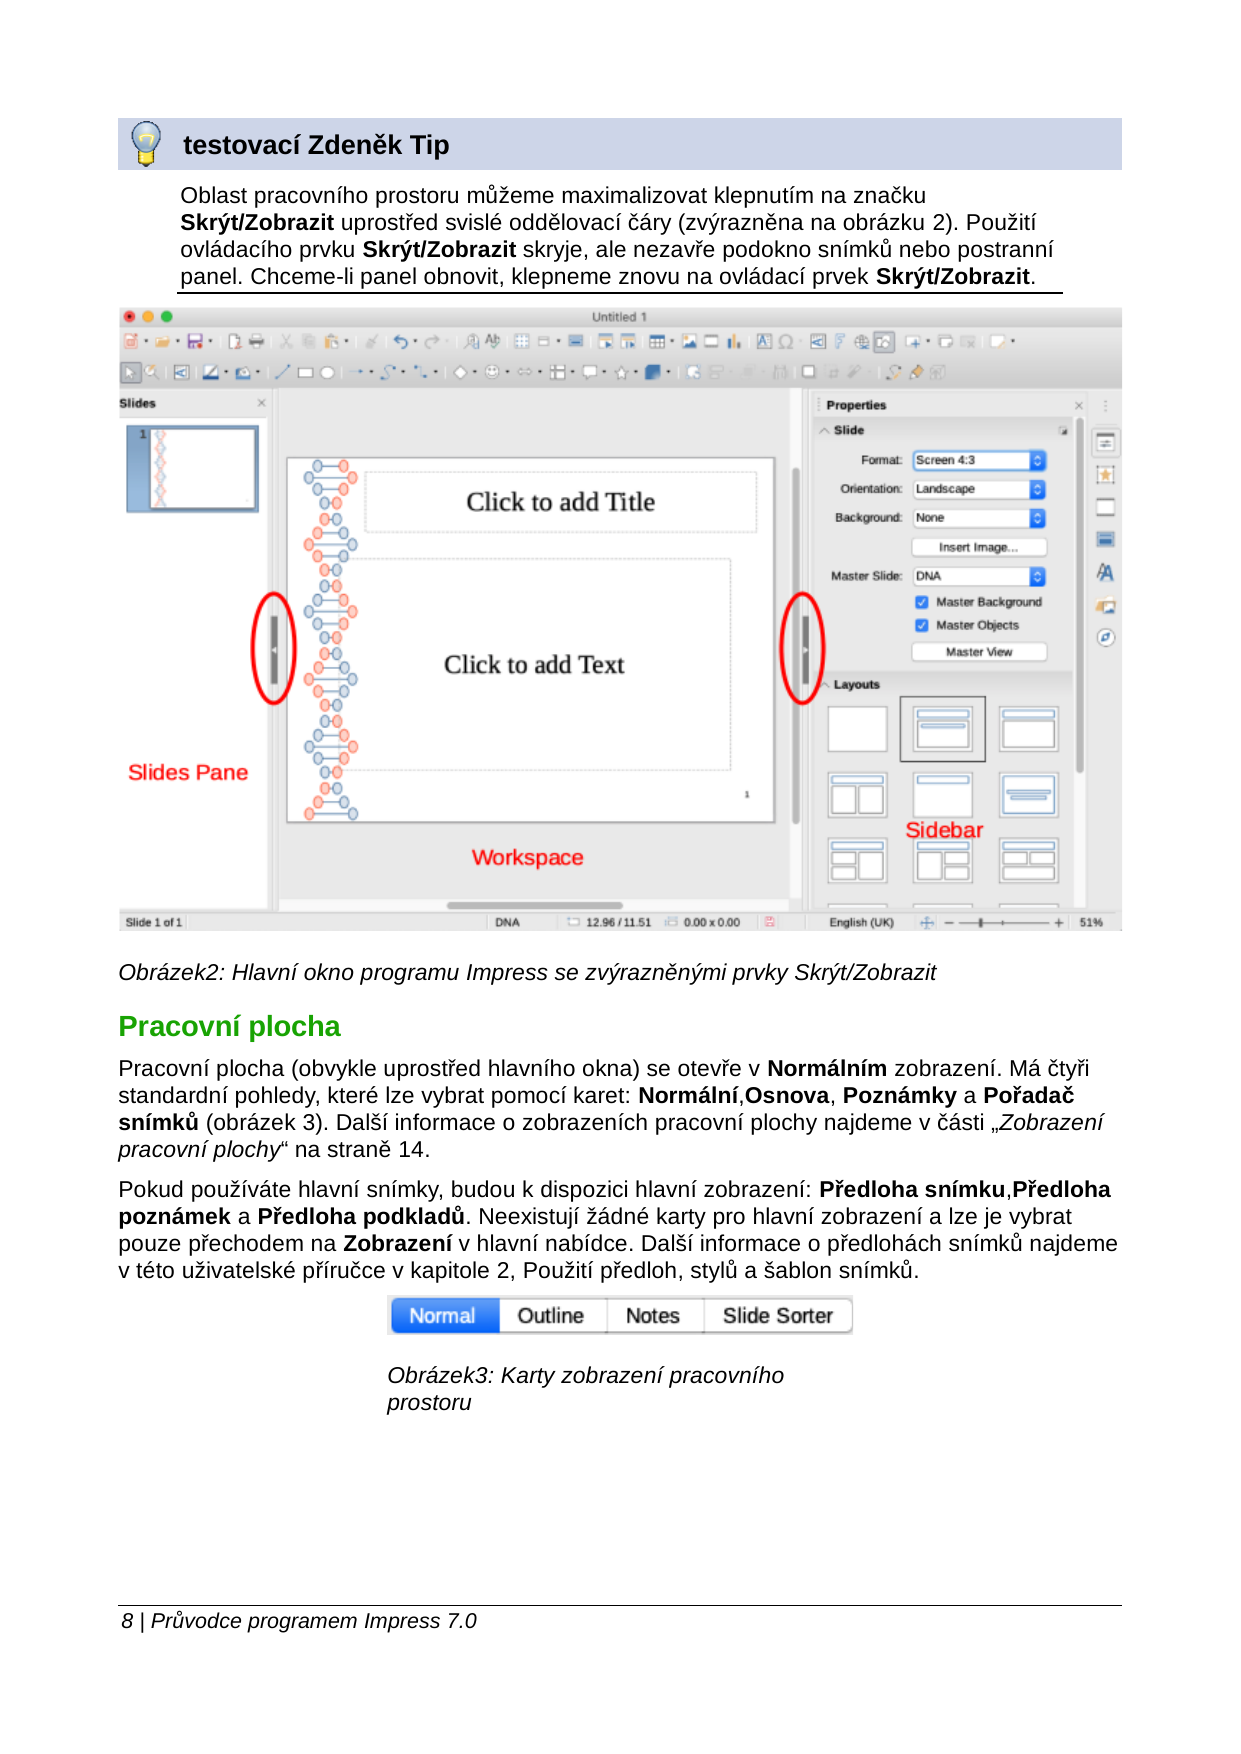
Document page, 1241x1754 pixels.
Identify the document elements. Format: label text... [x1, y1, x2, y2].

subtitle testovací Zdeněk Tip [118, 118, 1122, 170]
text Oblast pracovního prostoru můžeme maximalizovat klepnutím na značku Skrýt/Zobrazit uprostřed svislé oddělovací čáry (zvýrazněna na obrázku 2). Použití ovládacího prvku Skrýt/Zobrazit skryje, ale nezavře podokno snímků nebo postranní panel. Chceme-li panel obnovit, klepneme znovu na ovládací prvek Skrýt/Zobrazit. [177, 178, 1063, 292]
text Pracovní plocha (obvykle uprostřed hlavního okna) se otevře v Normálním zobrazení. Má čtyři standardní pohledy, které lze vybrat pomocí karet: Normální,Osnova, Poznámky a Pořadač snímků (obrázek 3). Další informace o zobrazeních pracovní plochy najdeme v části „Zobrazení pracovní plochy“ na straně 13. [118, 1054, 1122, 1162]
subtitle Pracovní plocha [118, 1009, 1122, 1042]
text Pokud používáte hlavní snímky, budou k dispozici hlavní zobrazení: Předloha snímku,Předloha poznámek a Předloha podkladů. Neexistují žádné karty pro hlavní zobrazení a lze je vybrat pouze přechodem na Zobrazení v hlavní nabídce. Další informace o předlohách snímků najdeme v této uživatelské příručce v kapitole 2, Použití předloh, stylů a šablon snímků. [118, 1175, 1122, 1283]
picture [118, 306, 1123, 931]
text Obrázek 3: Karty zobrazení pracovního prostoru [387, 1335, 853, 1416]
text Obrázek 2: Hlavní okno programu Impress se zvýrazněnými prvky Skrýt/Zobrazit [118, 931, 1122, 985]
picture [387, 1295, 854, 1335]
picture [119, 119, 170, 170]
